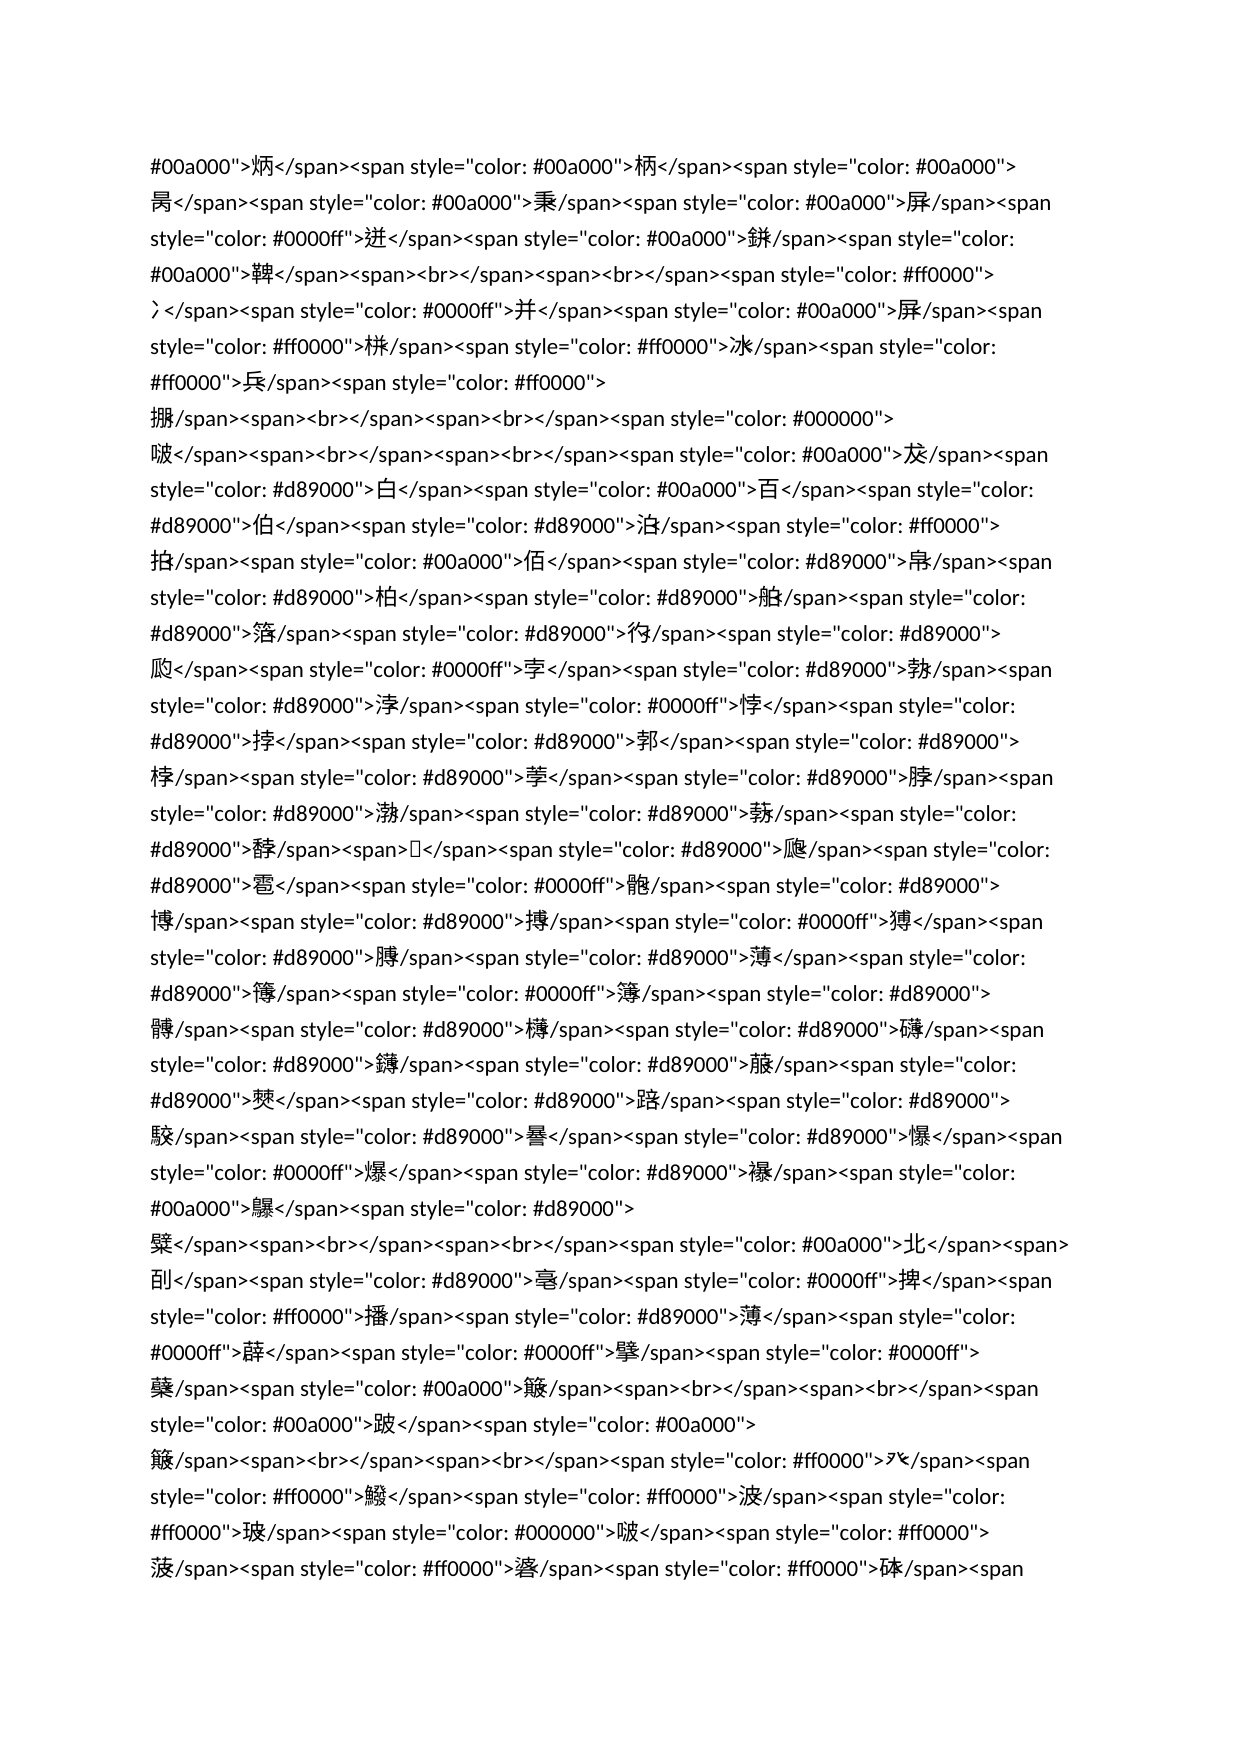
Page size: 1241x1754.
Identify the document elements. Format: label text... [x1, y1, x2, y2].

text #00a000">炳</span><span style="color: #00a000">柄</span><span style="color: #00a000">昺</span><span style="color: #00a000">秉</span><span style="color: #00a000">屏</span><span style="color: #0000ff">迸</span><span style="color: #00a000">鉼</span><span style="color: #00a000">鞞</span><span><br></span><span><br></span><span style="color: #ff0000">冫</span><span style="color: #0000ff">并</span><span style="color: #00a000">屏</span><span style="color: #ff0000">栟</span><span style="color: #ff0000">冰</span><span style="color: #ff0000">兵</span><span style="color: #ff0000">掤</span><span><br></span><span><br></span><span style="color: #000000">啵</span><span><br></span><span><br></span><span style="color: #00a000">犮</span><span style="color: #d89000">白</span><span style="color: #00a000">百</span><span style="color: #d89000">伯</span><span style="color: #d89000">泊</span><span style="color: #ff0000">拍</span><span style="color: #00a000">佰</span><span style="color: #d89000">帛</span><span style="color: #d89000">柏</span><span style="color: #d89000">舶</span><span style="color: #d89000">箔</span><span style="color: #d89000">彴</span><span style="color: #d89000">瓝</span><span style="color: #0000ff">孛</span><span style="color: #d89000">勃</span><span style="color: #d89000">浡</span><span style="color: #0000ff">悖</span><span style="color: #d89000">挬</span><span style="color: #d89000">郣</span><span style="color: #d89000">桲</span><span style="color: #d89000">荸</span><span style="color: #d89000">脖</span><span style="color: #d89000">渤</span><span style="color: #d89000">葧</span><span style="color: #d89000">馞</span><span>𩱚</span><span style="color: #d89000">瓟</span><span style="color: #d89000">雹</span><span style="color: #0000ff">骲</span><span style="color: #d89000">博</span><span style="color: #d89000">搏</span><span style="color: #0000ff">猼</span><span style="color: #d89000">膊</span><span style="color: #d89000">薄</span><span style="color: #d89000">簙</span><span style="color: #0000ff">簿</span><span style="color: #d89000">髆</span><span style="color: #d89000">欂</span><span style="color: #d89000">礴</span><span style="color: #d89000">鑮</span><span style="color: #d89000">菔</span><span style="color: #d89000">僰</span><span style="color: #d89000">踣</span><span style="color: #d89000">駮</span><span style="color: #d89000">謈</span><span style="color: #d89000">懪</span><span style="color: #0000ff">爆</span><span style="color: #d89000">襮</span><span style="color: #00a000">鸔</span><span style="color: #d89000">糪</span><span><br></span><span><br></span><span style="color: #00a000">北</span><span>㓦</span><span style="color: #d89000">亳</span><span style="color: #0000ff">捭</span><span style="color: #ff0000">播</span><span style="color: #d89000">薄</span><span style="color: #0000ff">薜</span><span style="color: #0000ff">擘</span><span style="color: #0000ff">蘗</span><span style="color: #00a000">簸</span><span><br></span><span><br></span><span style="color: #00a000">跛</span><span style="color: #00a000">簸</span><span><br></span><span><br></span><span style="color: #ff0000">癶</span><span style="color: #ff0000">鱍</span><span style="color: #ff0000">波</span><span style="color: #ff0000">玻</span><span style="color: #000000">啵</span><span style="color: #ff0000">菠</span><span style="color: #ff0000">碆</span><span style="color: #ff0000">砵</span><span [150, 150, 1090, 1583]
